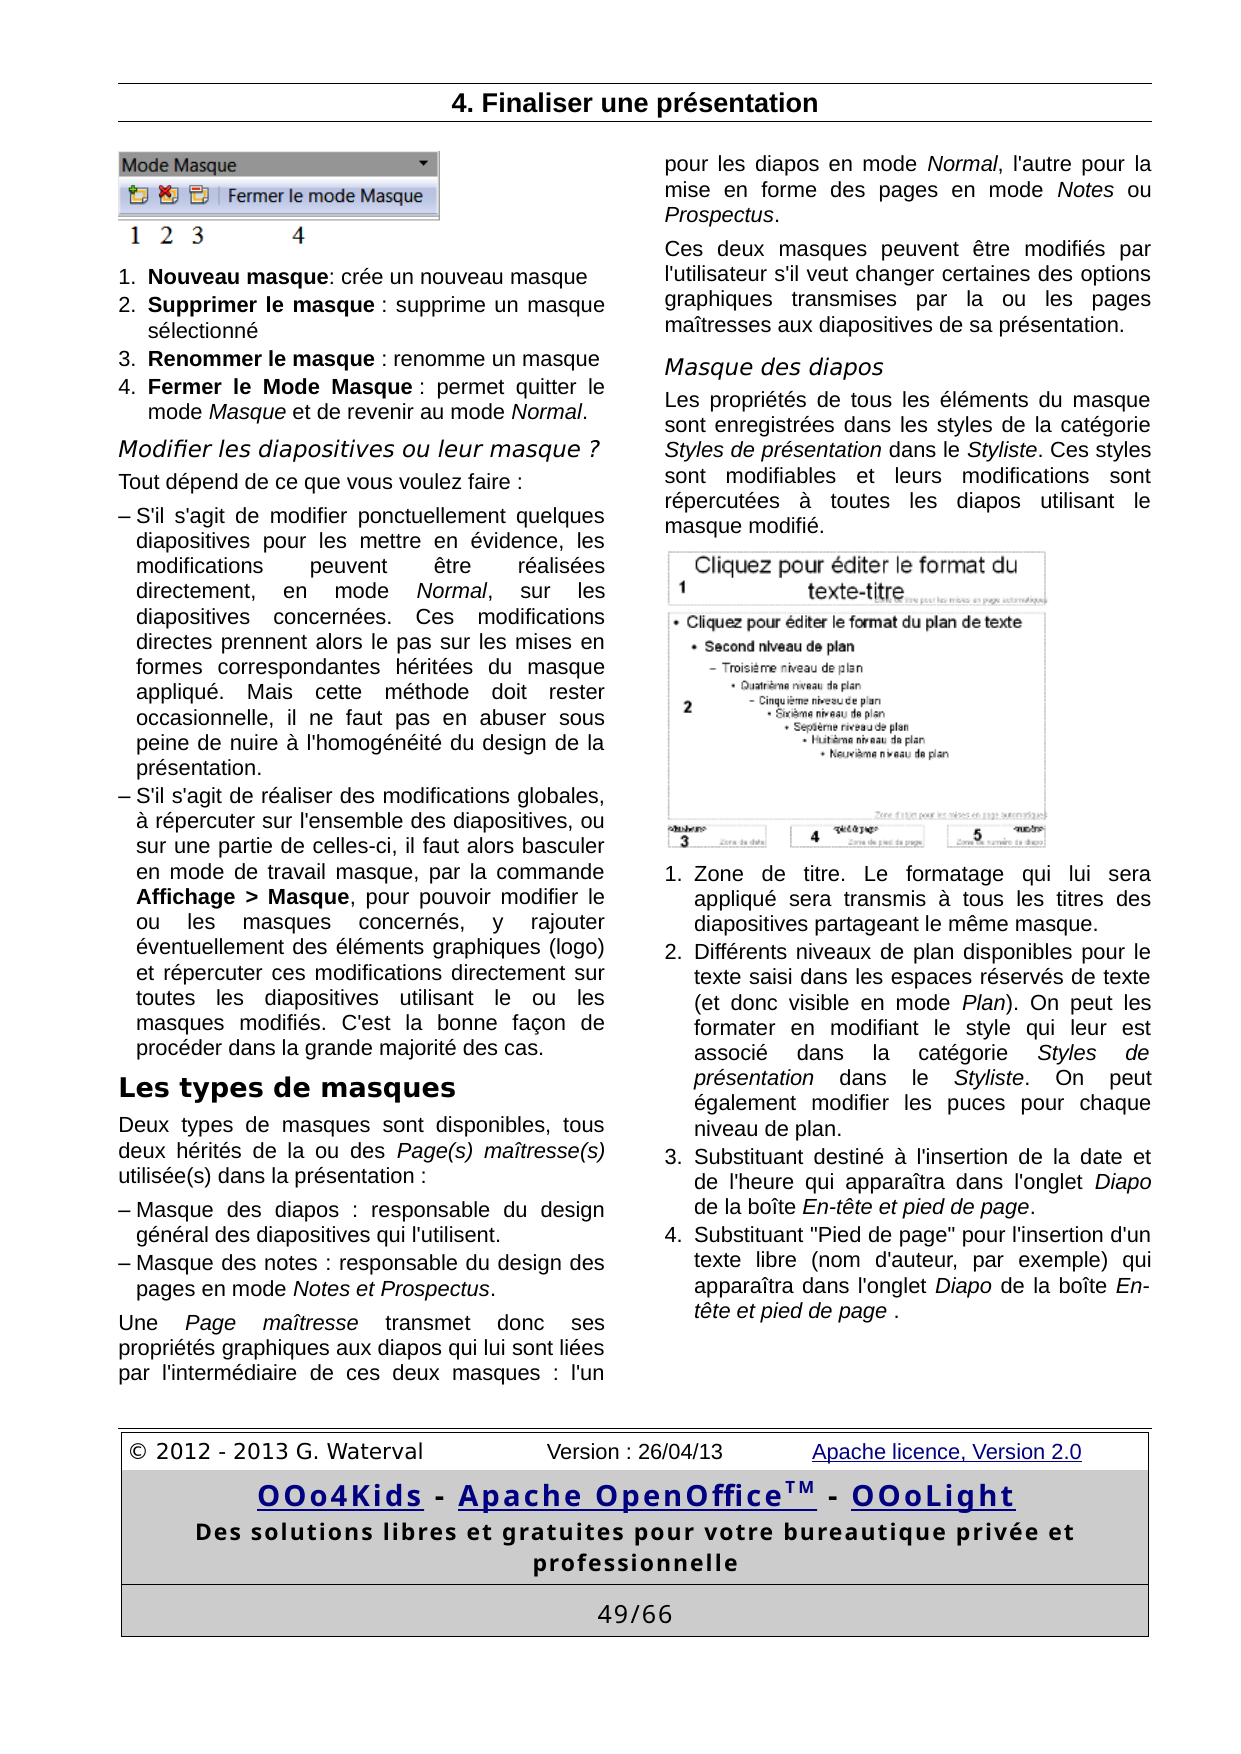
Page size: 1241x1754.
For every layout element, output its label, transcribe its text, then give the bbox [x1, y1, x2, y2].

list Nouveau masque: crée un nouveau masque [118, 264, 605, 289]
subtitle Modifier les diapositives ou leur masque ? [118, 436, 605, 463]
list pour les diapos en mode Normal, l'autre pour la mise en forme des pages en mode Notes ou Prospectus. [664, 151, 1152, 227]
list S'il s'agit de modifier ponctuellement quelques diapositives pour les mettre en évidence, les modifications peuvent être réalisées directement, en mode Normal, sur les diapositives concernées. Ces modifications directes prennent alors le pas sur les mises en formes correspondantes héritées du masque appliqué. Mais cette méthode doit rester occasionnelle, il ne faut pas en abuser sous peine de nuire à l'homogénéité du design de la présentation. [118, 503, 605, 780]
text Deux types de masques sont disponibles, tous deux hérités de la ou des Page(s) maîtresse(s) utilisée(s) dans la présentation : [118, 1112, 605, 1188]
text Les propriétés de tous les éléments du masque sont enregistrées dans les styles de la catégorie Styles de présentation dans le Styliste. Ces styles sont modifiables et leurs modifications sont répercutées à toutes les diapos utilisant le masque modifié. [664, 387, 1152, 538]
text Tout dépend de ce que vous voulez faire : [118, 469, 605, 494]
list Zone de titre. Le formatage qui lui sera appliqué sera transmis à tous les titres des diapositives partageant le même masque. [664, 860, 1152, 936]
list Supprimer le masque : supprime un masque sélectionné [118, 292, 605, 343]
list Une Page maîtresse transmet donc ses propriétés graphiques aux diapos qui lui sont liées par l'intermédiaire de ces deux masques : l'un [118, 1309, 605, 1385]
list Substituant "Pied de page" pour l'insertion d'un texte libre (nom d'auteur, par exemple) qui apparaîtra dans l'onglet Diapo de la boîte En-tête et pied de page . [664, 1222, 1152, 1323]
list Fermer le Mode Masque : permet quitter le mode Masque et de revenir au mode Normal. [118, 374, 605, 424]
list Masque des diapos : responsable du design général des diapositives qui l'utilisent. [118, 1197, 605, 1247]
subtitle Les types de masques [118, 1072, 605, 1103]
text Ces deux masques peuvent être modifiés par l'utilisateur s'il veut changer certaines des options graphiques transmises par la ou les pages maîtresses aux diapositives de sa présentation. [664, 236, 1152, 337]
list S'il s'agit de réaliser des modifications globales, à répercuter sur l'ensemble des diapositives, ou sur une partie de celles-ci, il faut alors basculer en mode de travail masque, par la commande Affichage > Masque, pour pouvoir modifier le ou les masques concernés, y rajouter éventuellement des éléments graphiques (logo) et répercuter ces modifications directement sur toutes les diapositives utilisant le ou les masques modifiés. C'est la bonne façon de procéder dans la grande majorité des cas. [118, 783, 605, 1060]
list Masque des notes : responsable du design des pages en mode Notes et Prospectus. [118, 1250, 605, 1301]
list Substituant destiné à l'insertion de la date et de l'heure qui apparaîtra dans l'onglet Diapo de la boîte En-tête et pied de page. [664, 1143, 1152, 1219]
subtitle Masque des diapos [664, 354, 1152, 381]
list Renommer le masque : renomme un masque [118, 346, 605, 371]
list Différents niveaux de plan disponibles pour le texte saisi dans les espaces réservés de texte (et donc visible en mode Plan). On peut les formater en modifiant le style qui leur est associé dans la catégorie Styles de présentation dans le Styliste. On peut également modifier les puces pour chaque niveau de plan. [664, 939, 1152, 1141]
